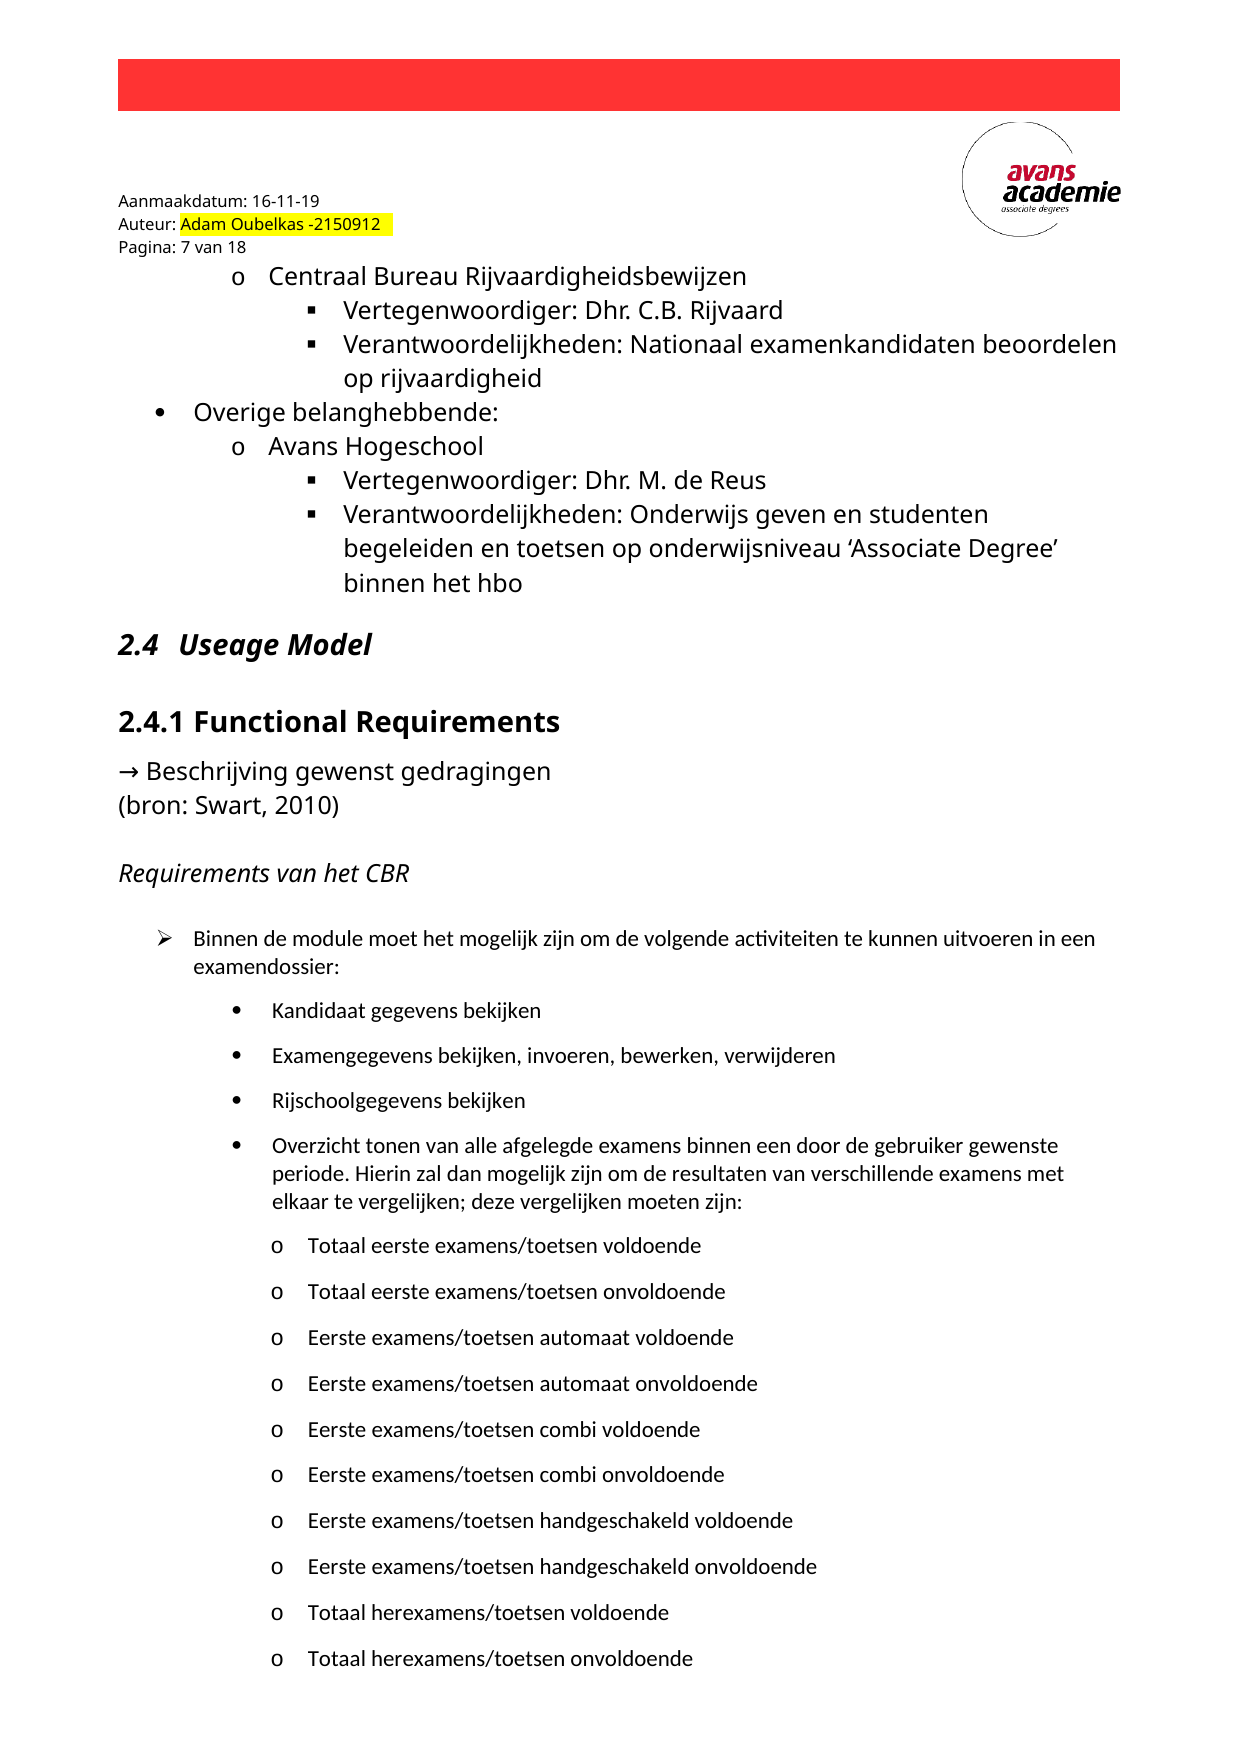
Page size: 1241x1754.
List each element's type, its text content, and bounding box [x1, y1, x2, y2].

list Eerste examens/toetsen automaat voldoende [270, 1323, 1122, 1352]
text (bron: Swart, 2010) [118, 788, 1122, 822]
list Eerste examens/toetsen handgeschakeld voldoende [270, 1506, 1122, 1536]
list Totaal eerste examens/toetsen voldoende [270, 1231, 1122, 1261]
list Totaal herexamens/toetsen voldoende [270, 1598, 1122, 1627]
list Eerste examens/toetsen combi voldoende [270, 1415, 1122, 1444]
list Vertegenwoordiger: Dhr. C.B. Rijvaard [306, 292, 1122, 327]
list Examengegevens bekijken, invoeren, bewerken, verwijderen [233, 1041, 1122, 1069]
list Eerste examens/toetsen combi onvoldoende [270, 1461, 1122, 1490]
subtitle Functional Requirements [118, 701, 1122, 741]
list Binnen de module moet het mogelijk zijn om de volgende activiteiten te kunnen uitvoeren in een examendossier: [156, 924, 1122, 980]
list Overzicht tonen van alle afgelegde examens binnen een door de gebruiker gewenste periode. Hierin zal dan mogelijk zijn om de resultaten van verschillende examens met elkaar te vergelijken; deze vergelijken moeten zijn: [233, 1131, 1122, 1215]
list Rijschoolgegevens bekijken [233, 1086, 1122, 1114]
list Verantwoordelijkheden: Nationaal examenkandidaten beoordelen op rijvaardigheid [306, 327, 1122, 395]
list Vertegenwoordiger: Dhr. M. de Reus [306, 463, 1122, 497]
list Centraal Bureau Rijvaardigheidsbewijzen [231, 258, 1122, 292]
text Requirements van het CBR [118, 856, 1122, 890]
list Eerste examens/toetsen automaat onvoldoende [270, 1369, 1122, 1398]
list Verantwoordelijkheden: Onderwijs geven en studenten begeleiden en toetsen op onderwijsniveau ‘Associate Degree’ binnen het hbo [306, 497, 1122, 599]
subtitle Useage Model [118, 624, 1122, 664]
list Kandidaat gegevens bekijken [233, 997, 1122, 1025]
text → Beschrijving gewenst gedragingen [118, 754, 1122, 788]
list Overige belanghebbende: [156, 395, 1122, 429]
list Totaal herexamens/toetsen onvoldoende [270, 1644, 1122, 1673]
list Eerste examens/toetsen handgeschakeld onvoldoende [270, 1552, 1122, 1581]
list Avans Hogeschool [231, 429, 1122, 463]
list Totaal eerste examens/toetsen onvoldoende [270, 1277, 1122, 1306]
